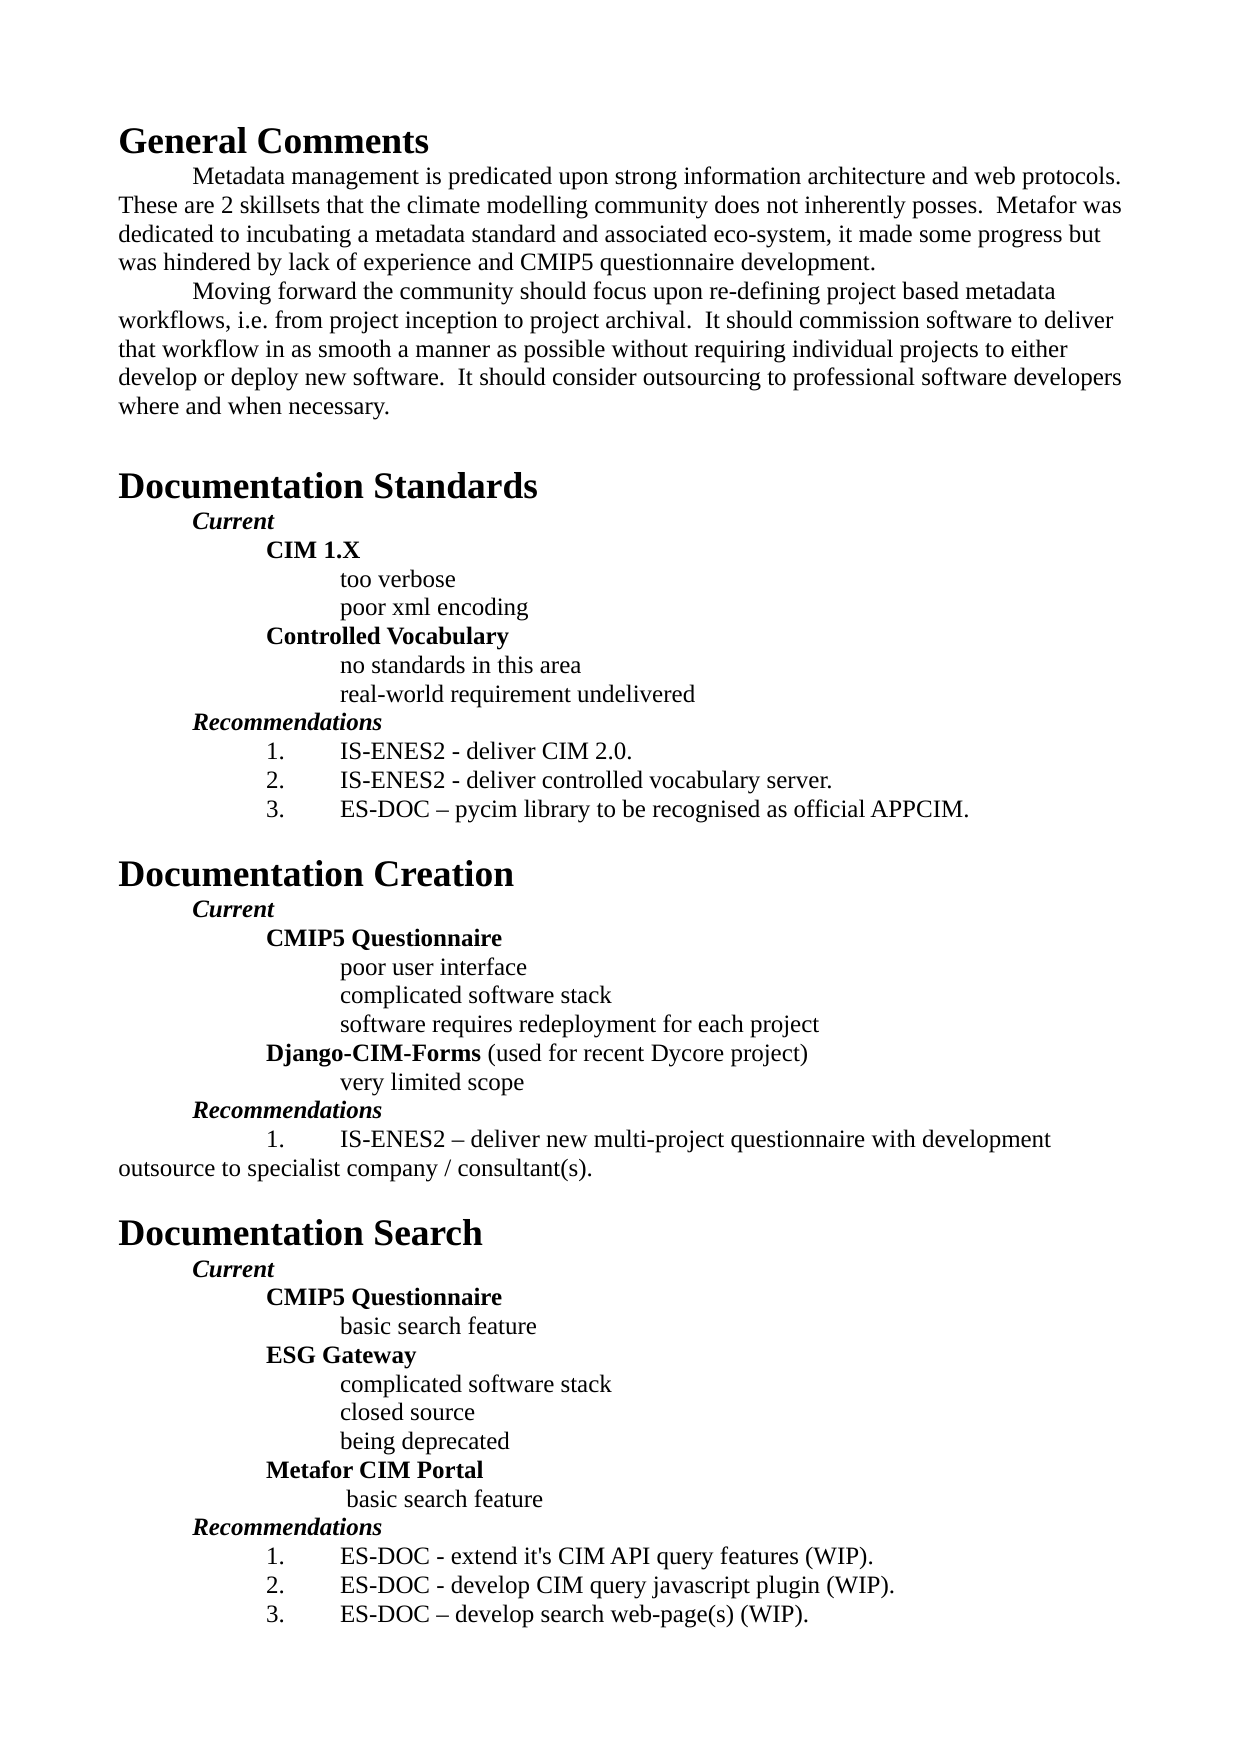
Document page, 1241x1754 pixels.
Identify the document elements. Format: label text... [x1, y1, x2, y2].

text poor user interface [192, 952, 1122, 981]
text Recommendations [118, 1512, 1122, 1541]
text Metafor CIM Portal [192, 1455, 1122, 1484]
text Current [192, 506, 1122, 535]
text CIM 1.X [192, 535, 1122, 564]
text Current [192, 894, 1122, 923]
text CMIP5 Questionnaire [192, 1282, 1122, 1311]
text 1. IS-ENES2 – deliver new multi-project questionnaire with development outsource to specialist company / consultant(s). [118, 1124, 1122, 1182]
text Recommendations [118, 1096, 1122, 1124]
text ESG Gateway [192, 1340, 1122, 1369]
text being deprecated [192, 1426, 1122, 1455]
text real-world requirement undelivered [266, 679, 1122, 707]
text 2. ES-DOC - develop CIM query javascript plugin (WIP). [118, 1570, 1122, 1599]
text Documentation Standards [118, 463, 1122, 506]
text 2. IS-ENES2 - deliver controlled vocabulary server. [118, 765, 1122, 794]
text poor xml encoding [266, 592, 1122, 621]
text 3. ES-DOC – pycim library to be recognised as official APPCIM. [118, 794, 1122, 822]
text 3. ES-DOC – develop search web-page(s) (WIP). [118, 1599, 1122, 1627]
text no standards in this area [266, 650, 1122, 679]
text basic search feature [192, 1484, 1122, 1512]
text Controlled Vocabulary [192, 621, 1122, 650]
text Django-CIM-Forms (used for recent Dycore project) [192, 1038, 1122, 1067]
text Metadata management is predicated upon strong information architecture and web protocols. These are 2 skillsets that the climate modelling community does not inherently posses. Metafor was dedicated to incubating a metadata standard and associated eco-system, it made some progress but was hindered by lack of experience and CMIP5 questionnaire development. [118, 161, 1122, 276]
text basic search feature [192, 1311, 1122, 1340]
text too verbose [266, 564, 1122, 592]
text Moving forward the community should focus upon re-defining project based metadata workflows, i.e. from project inception to project archival. It should commission software to deliver that workflow in as smooth a manner as possible without requiring individual projects to either develop or deploy new software. It should consider outsourcing to professional software developers where and when necessary. [118, 276, 1122, 420]
text software requires redeployment for each project [192, 1009, 1122, 1038]
text complicated software stack [192, 981, 1122, 1009]
text 1. ES-DOC - extend it's CIM API query features (WIP). [118, 1541, 1122, 1570]
text CMIP5 Questionnaire [192, 923, 1122, 952]
text Documentation Search [118, 1211, 1122, 1254]
text 1. IS-ENES2 - deliver CIM 2.0. [118, 736, 1122, 765]
text closed source [192, 1397, 1122, 1426]
text Current [192, 1254, 1122, 1282]
text complicated software stack [192, 1369, 1122, 1397]
text Documentation Creation [118, 851, 1122, 894]
text Recommendations [118, 707, 1122, 736]
text very limited scope [192, 1067, 1122, 1096]
text General Comments [118, 118, 1122, 161]
